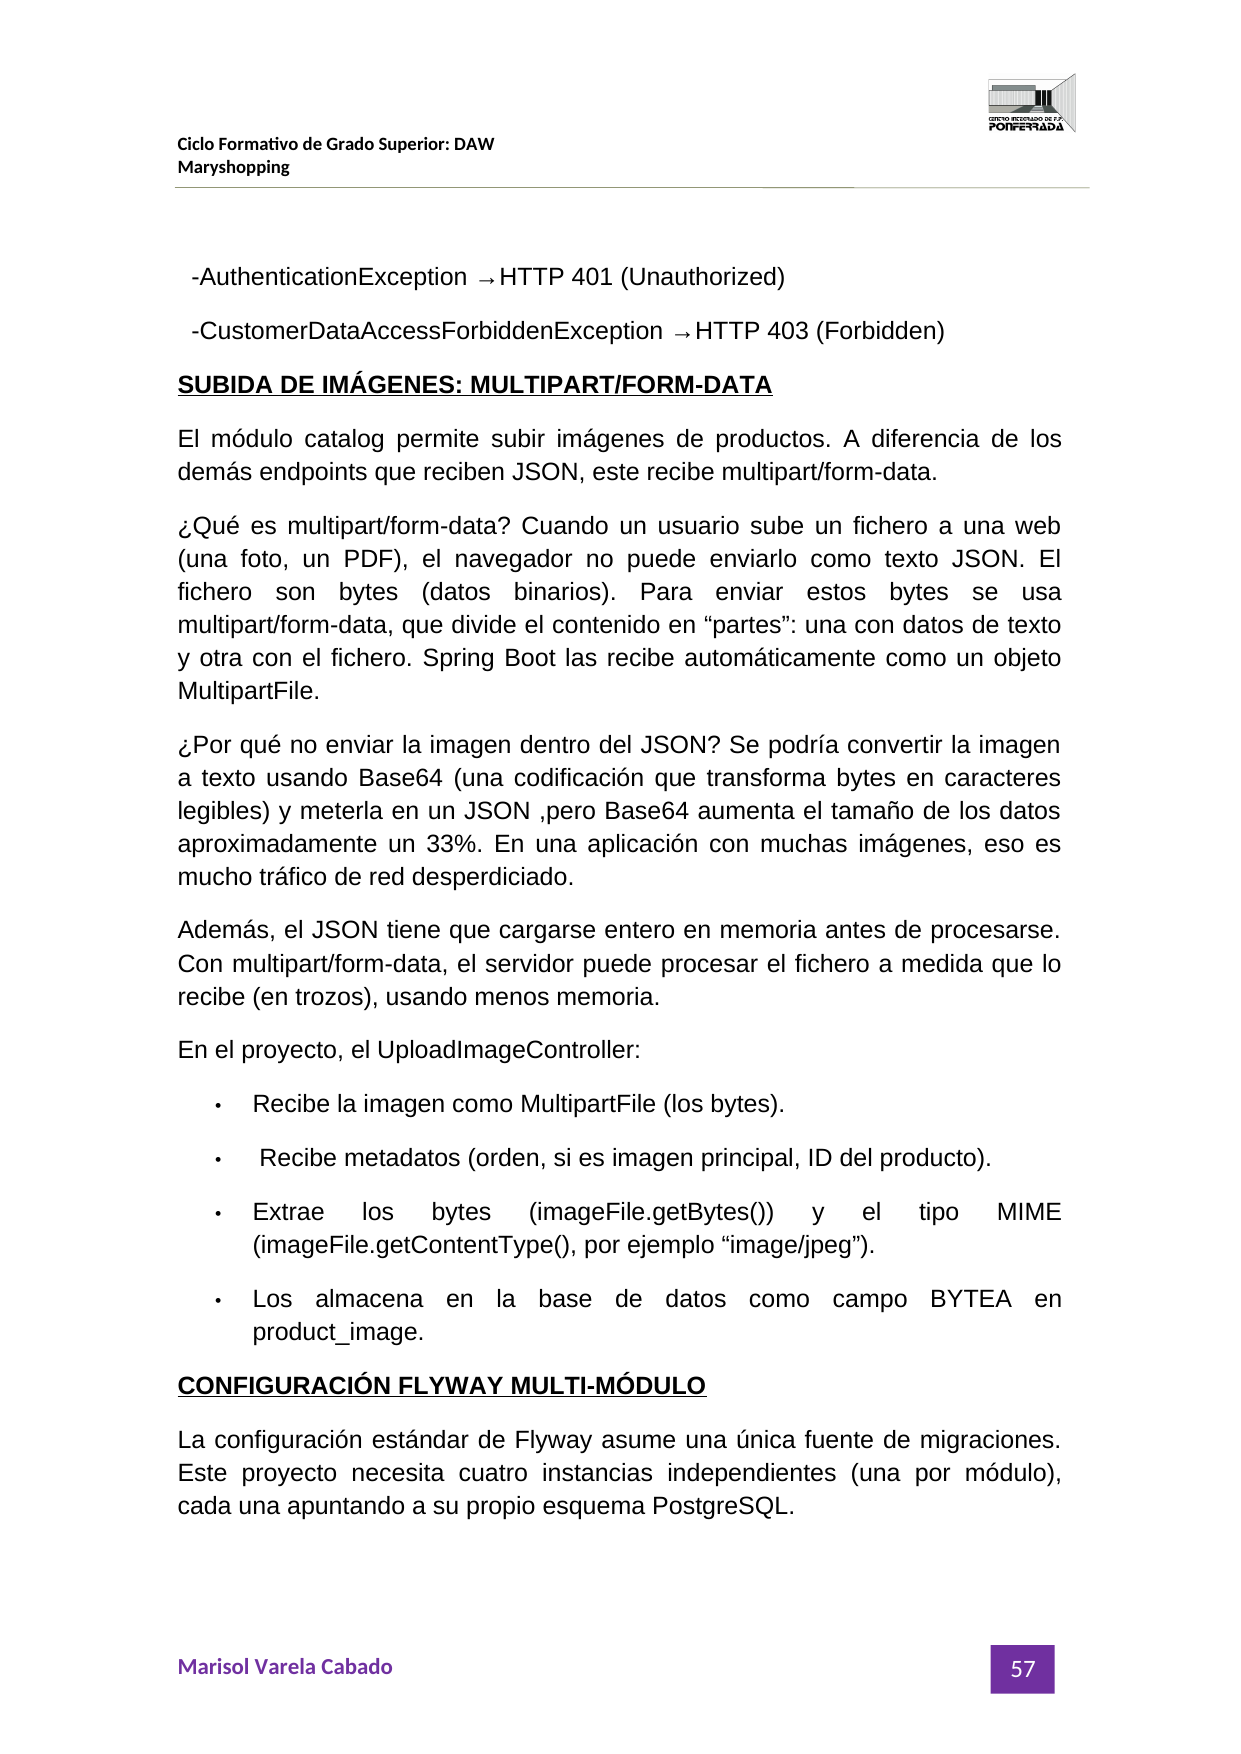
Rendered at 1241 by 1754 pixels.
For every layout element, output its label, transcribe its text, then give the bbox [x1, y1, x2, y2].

list Recibe la imagen como MultipartFile (los bytes). [215, 1089, 1063, 1118]
text En el proyecto, el UploadImageController: [177, 1035, 1063, 1064]
text La configuración estándar de Flyway asume una única fuente de migraciones. Este proyecto necesita cuatro instancias independientes (una por módulo), cada una apuntando a su propio esquema PostgreSQL. [177, 1424, 1063, 1519]
text El módulo catalog permite subir imágenes de productos. A diferencia de los demás endpoints que reciben JSON, este recibe multipart/form-data. [177, 424, 1063, 486]
text SUBIDA DE IMÁGENES: MULTIPART/FORM-DATA [177, 370, 1063, 399]
list Recibe metadatos (orden, si es imagen principal, ID del producto). [215, 1143, 1063, 1172]
text CONFIGURACIÓN FLYWAY MULTI-MÓDULO [177, 1371, 1063, 1399]
text Además, el JSON tiene que cargarse entero en memoria antes de procesarse. Con multipart/form-data, el servidor puede procesar el fichero a medida que lo recibe (en trozos), usando menos memoria. [177, 916, 1063, 1010]
text ¿Por qué no enviar la imagen dentro del JSON? Se podría convertir la imagen a texto usando Base64 (una codificación que transforma bytes en caracteres legibles) y meterla en un JSON ,pero Base64 aumenta el tamaño de los datos aproximadamente un 33%. En una aplicación con muchas imágenes, eso es mucho tráfico de red desperdiciado. [177, 729, 1063, 890]
text -CustomerDataAccessForbiddenException →HTTP 403 (Forbidden) [177, 316, 1063, 345]
text -AuthenticationException →HTTP 401 (Unauthorized) [177, 262, 1063, 291]
list Extrae los bytes (imageFile.getBytes()) y el tipo MIME (imageFile.getContentType(), por ejemplo “image/jpeg”). [215, 1197, 1063, 1259]
list Los almacena en la base de datos como campo BYTEA en product_image. [215, 1284, 1063, 1346]
text ¿Qué es multipart/form-data? Cuando un usuario sube un fichero a una web (una foto, un PDF), el navegador no puede enviarlo como texto JSON. El fichero son bytes (datos binarios). Para enviar estos bytes se usa multipart/form-data, que divide el contenido en “partes”: una con datos de texto y otra con el fichero. Spring Boot las recibe automáticamente como un objeto MultipartFile. [177, 511, 1063, 704]
